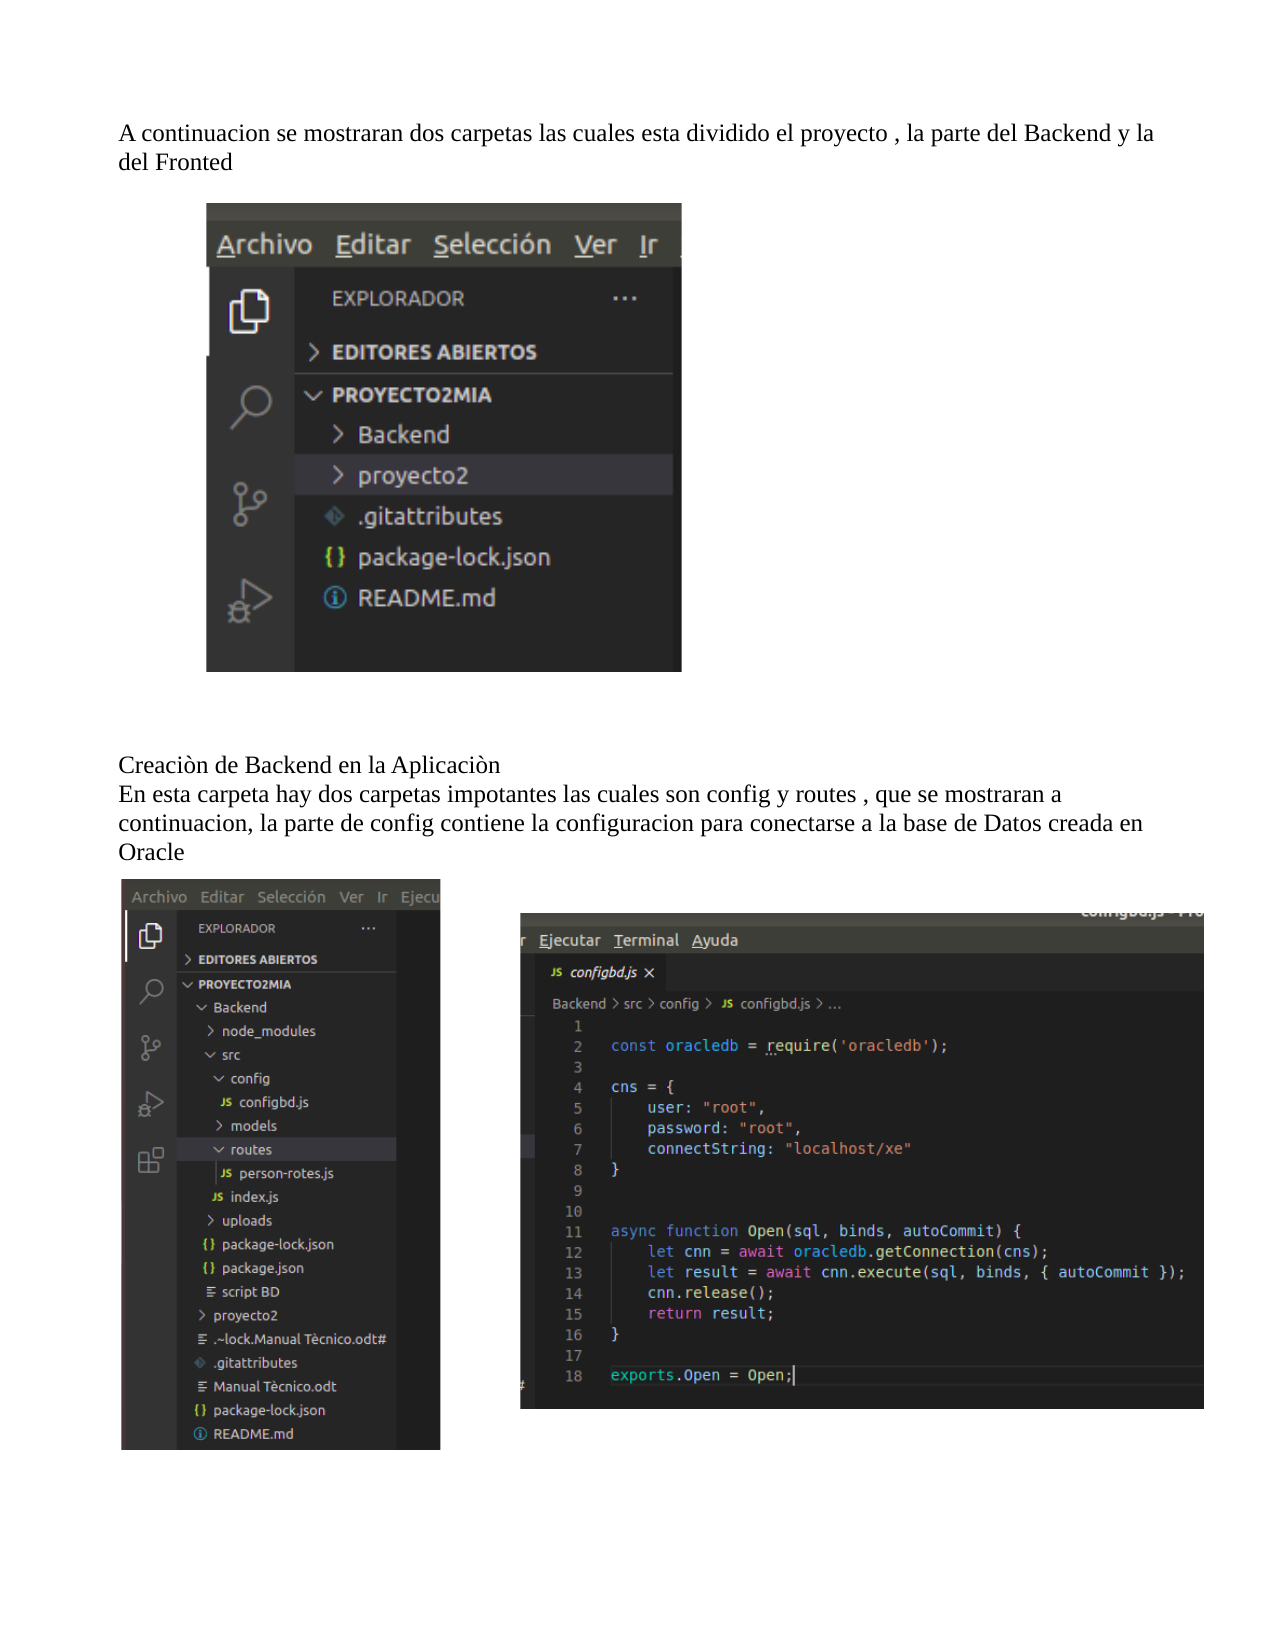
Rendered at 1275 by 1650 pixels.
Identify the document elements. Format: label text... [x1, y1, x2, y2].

picture [520, 913, 750, 1009]
text A continuacion se mostraran dos carpetas las cuales esta dividido el proyecto , la parte del Backend y la del Fronted [118, 118, 1157, 176]
text En esta carpeta hay dos carpetas impotantes las cuales son config y routes , que se mostraran a continuacion, la parte de config contiene la configuracion para conectarse a la base de Datos creada en Oracle [118, 779, 1157, 866]
picture [121, 879, 130, 1450]
text Creaciòn de Backend en la Aplicaciòn [118, 751, 1157, 779]
